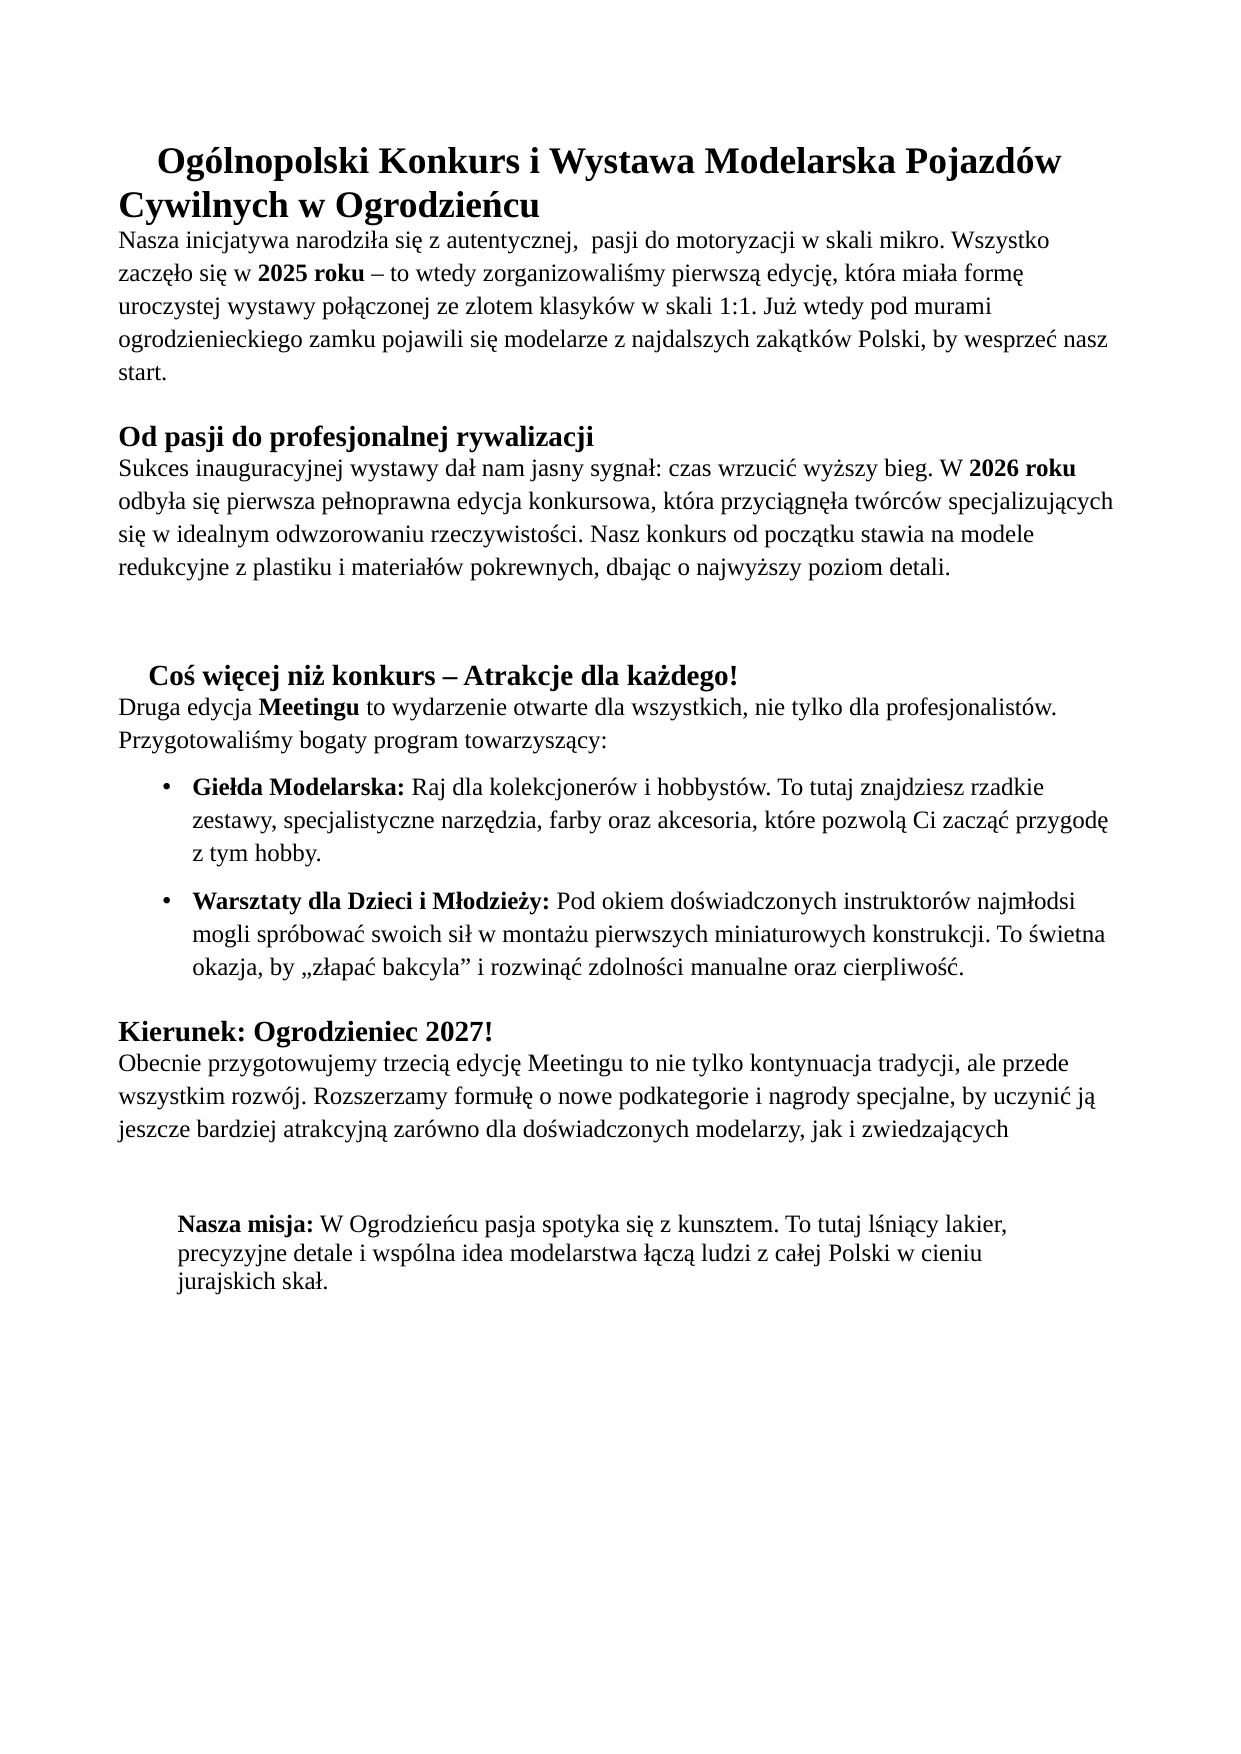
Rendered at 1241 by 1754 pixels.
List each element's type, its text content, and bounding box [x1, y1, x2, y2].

subtitle Kierunek: Ogrodzieniec 2027! [118, 1014, 1122, 1048]
text Obecnie przygotowujemy trzecią edycję Meetingu to nie tylko kontynuacja tradycji, ale przede wszystkim rozwój. Rozszerzamy formułę o nowe podkategorie i nagrody specjalne, by uczynić ją jeszcze bardziej atrakcyjną zarówno dla doświadczonych modelarzy, jak i zwiedzających [118, 1048, 1122, 1142]
list Giełda Modelarska: Raj dla kolekcjonerów i hobbystów. To tutaj znajdziesz rzadkie zestawy, specjalistyczne narzędzia, farby oraz akcesoria, które pozwolą Ci zacząć przygodę z tym hobby. [162, 772, 1122, 867]
subtitle 🎒 Coś więcej niż konkurs – Atrakcje dla każdego! [118, 658, 1122, 692]
text Druga edycja Meetingu to wydarzenie otwarte dla wszystkich, nie tylko dla profesjonalistów. Przygotowaliśmy bogaty program towarzyszący: [118, 692, 1122, 753]
text Nasza inicjatywa narodziła się z autentycznej, pasji do motoryzacji w skali mikro. Wszystko zaczęło się w 2025 roku – to wtedy zorganizowaliśmy pierwszą edycję, która miała formę uroczystej wystawy połączonej ze zlotem klasyków w skali 1:1. Już wtedy pod murami ogrodzienieckiego zamku pojawili się modelarze z najdalszych zakątków Polski, by wesprzeć nasz start. [118, 225, 1122, 386]
text Sukces inauguracyjnej wystawy dał nam jasny sygnał: czas wrzucić wyższy bieg. W 2026 roku odbyła się pierwsza pełnoprawna edycja konkursowa, która przyciągnęła twórców specjalizujących się w idealnym odwzorowaniu rzeczywistości. Nasz konkurs od początku stawia na modele redukcyjne z plastiku i materiałów pokrewnych, dbając o najwyższy poziom detali. [118, 453, 1122, 581]
subtitle 🚗 Ogólnopolski Konkurs i Wystawa Modelarska Pojazdów Cywilnych w Ogrodzieńcu [118, 139, 1122, 225]
subtitle Od pasji do profesjonalnej rywalizacji [118, 419, 1122, 453]
list Warsztaty dla Dzieci i Młodzieży: Pod okiem doświadczonych instruktorów najmłodsi mogli spróbować swoich sił w montażu pierwszych miniaturowych konstrukcji. To świetna okazja, by „złapać bakcyla” i rozwinąć zdolności manualne oraz cierpliwość. [162, 886, 1122, 981]
text Nasza misja: W Ogrodzieńcu pasja spotyka się z kunsztem. To tutaj lśniący lakier, precyzyjne detale i wspólna idea modelarstwa łączą ludzi z całej Polski w cieniu jurajskich skał. [177, 1209, 1063, 1295]
